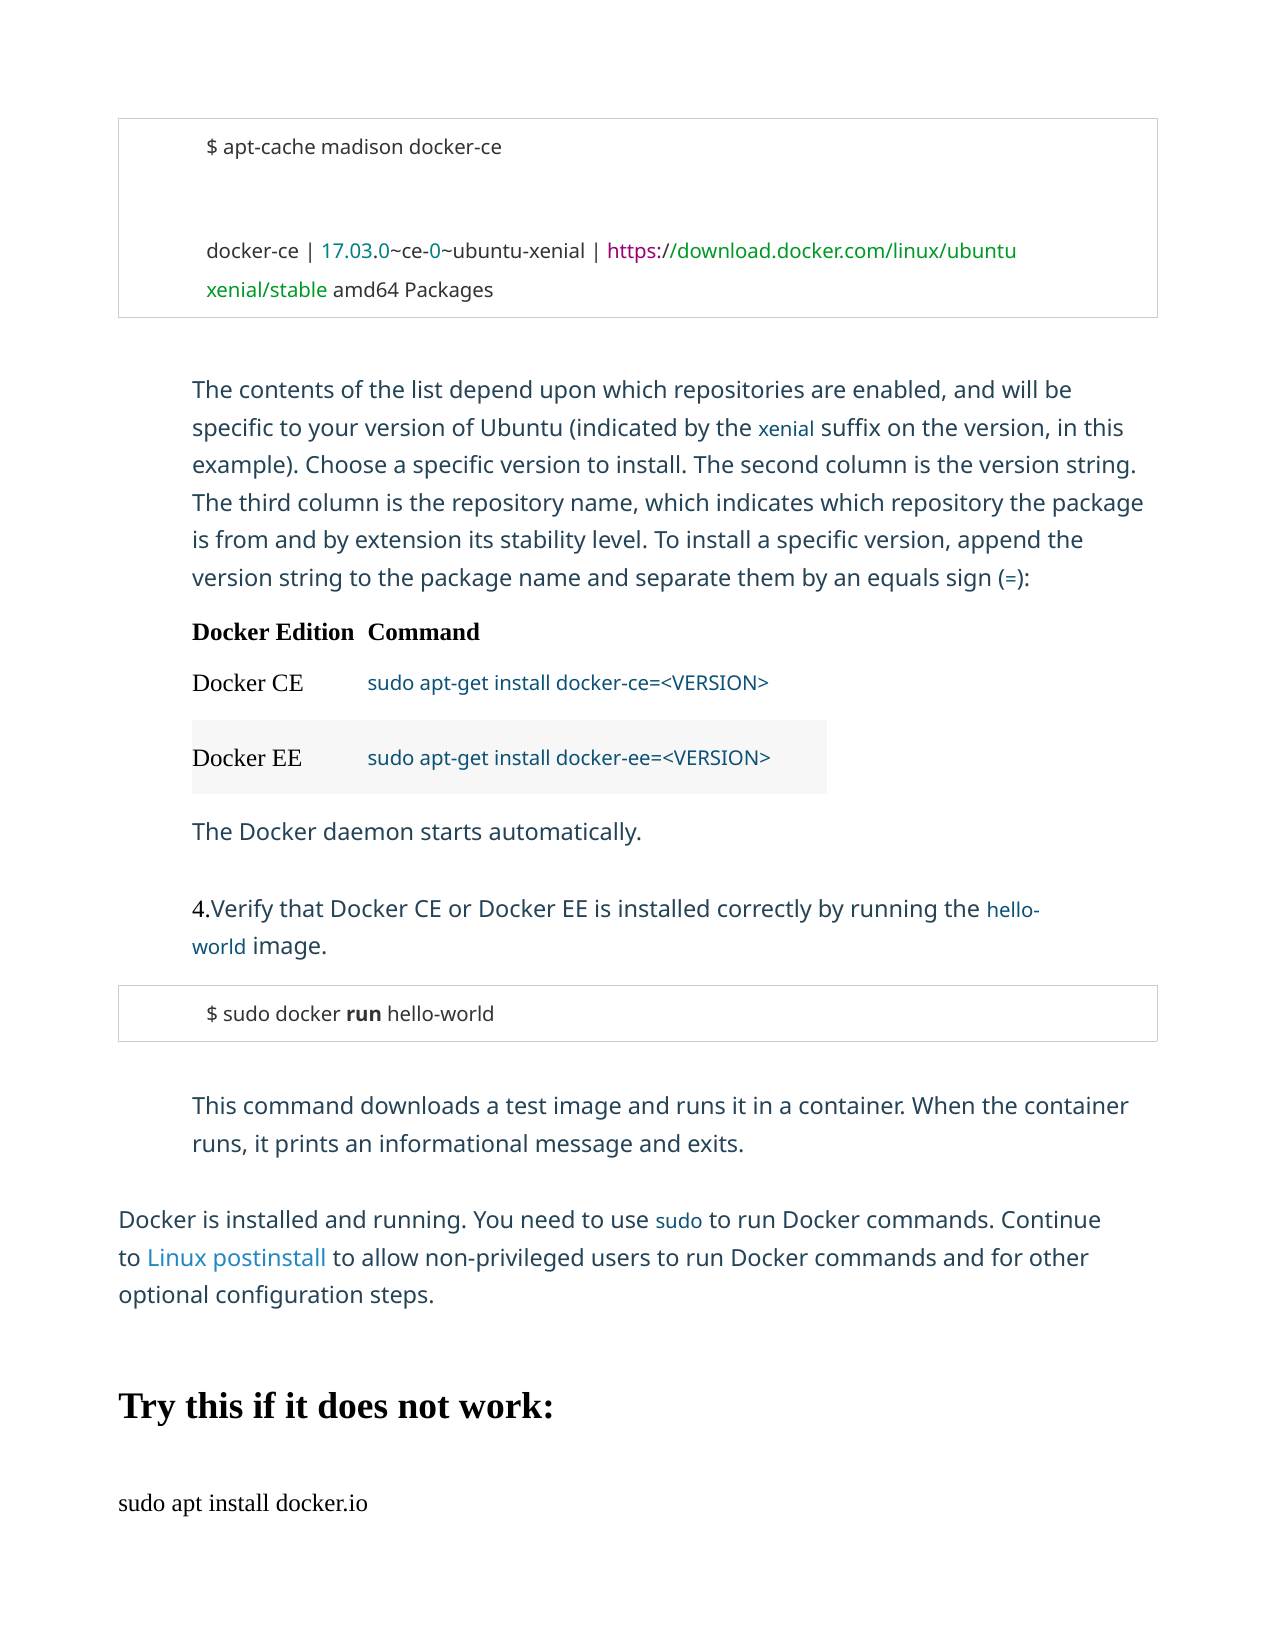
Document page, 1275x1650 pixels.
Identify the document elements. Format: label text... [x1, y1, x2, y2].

list $ apt-cache madison docker-ce [119, 119, 1157, 160]
table_header Command [367, 617, 827, 645]
list docker-ce | 17.03.0~ce-0~ubuntu-xenial | https://download.docker.com/linux/ubuntu xenial/stable amd64 Packages [119, 222, 1157, 317]
subtitle Try this if it does not work: [118, 1383, 1157, 1427]
list The Docker daemon starts automatically. [118, 810, 1157, 848]
list The contents of the list depend upon which repositories are enabled, and will be specific to your version of Ubuntu (indicated by the xenial suffix on the version, in this example). Choose a specific version to install. The second column is the version string. The third column is the repository name, which indicates which repository the package is from and by extension its stability level. To install a specific version, append the version string to the package name and separate them by an equals sign (=): [118, 368, 1157, 593]
list $ sudo docker run hello-world [119, 986, 1157, 1041]
table_cell Docker EE [192, 720, 367, 794]
table_header Docker Edition [192, 617, 367, 645]
text sudo apt install docker.io [118, 1488, 1157, 1517]
table_cell Docker CE [192, 645, 367, 720]
table_cell sudo apt-get install docker-ee=<VERSION> [367, 720, 827, 794]
list Verify that Docker CE or Docker EE is installed correctly by running the hello-world image. [118, 887, 1157, 962]
table_cell sudo apt-get install docker-ce=<VERSION> [367, 645, 827, 720]
list This command downloads a test image and runs it in a container. When the container runs, it prints an informational message and exits. [118, 1084, 1157, 1159]
text Docker is installed and running. You need to use sudo to run Docker commands. Continue to Linux postinstall to allow non-privileged users to run Docker commands and for other optional configuration steps. [118, 1198, 1157, 1311]
